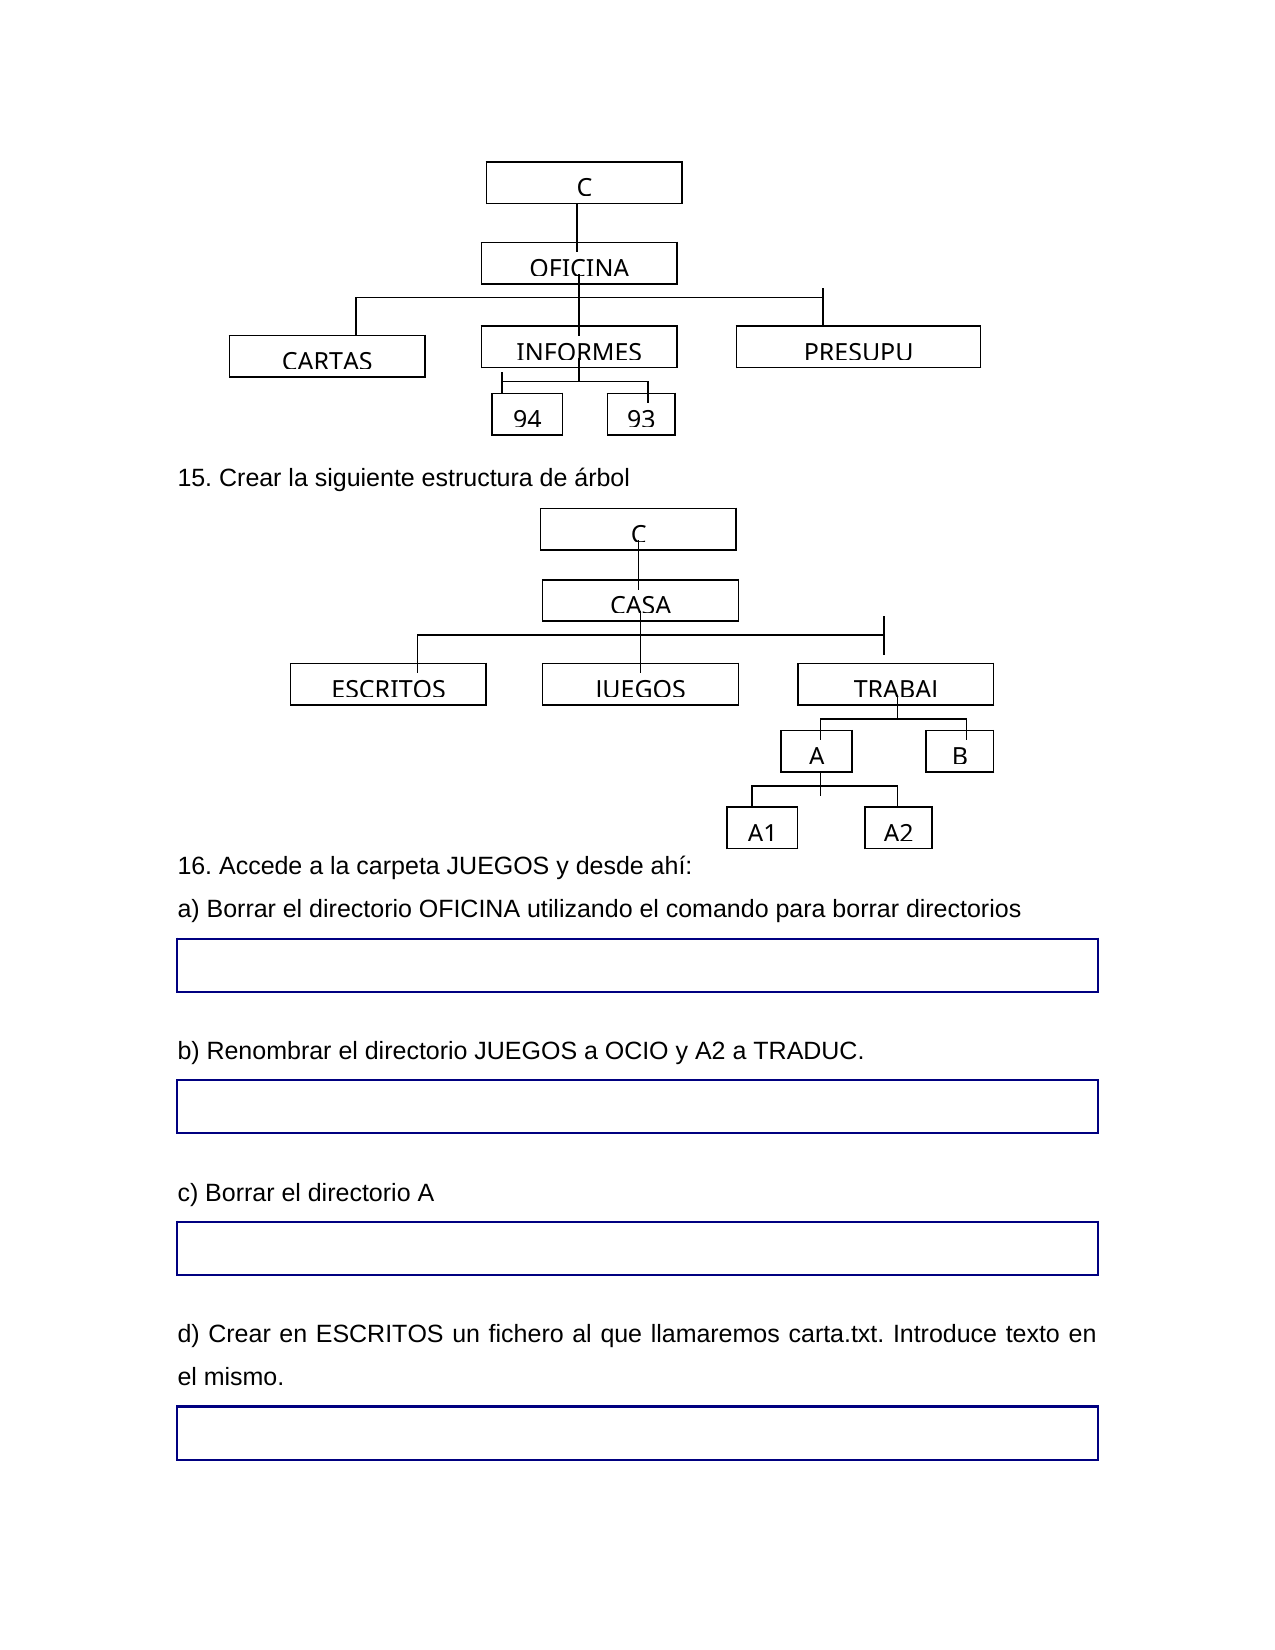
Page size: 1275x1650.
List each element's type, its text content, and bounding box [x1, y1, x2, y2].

text B [942, 739, 978, 764]
table_header [178, 940, 1097, 991]
table_header [178, 1408, 1097, 1458]
text ESCRITOS [306, 672, 471, 697]
text c) Borrar el directorio A [177, 1177, 1098, 1206]
text TRABAJ [813, 672, 978, 697]
table_header [178, 1081, 1097, 1132]
text [541, 509, 735, 549]
text 15. Crear la siguiente estructura de árbol [177, 463, 1098, 492]
text A [797, 739, 836, 764]
text CASA [558, 588, 723, 613]
text CARTAS [245, 343, 409, 368]
text PRESUPU [752, 334, 965, 359]
text INFORMES [497, 334, 661, 359]
text A2 [880, 815, 916, 840]
text A1 [743, 815, 782, 840]
text C [556, 517, 721, 542]
text a) Borrar el directorio OFICINA utilizando el comando para borrar directorios [177, 894, 1098, 923]
text C [502, 170, 666, 195]
table_header [178, 1223, 1097, 1274]
text d) Crear en ESCRITOS un fichero al que llamaremos carta.txt. Introduce texto en el mismo. [177, 1319, 1098, 1391]
text 16. Accede a la carpeta JUEGOS y desde ahí: [177, 851, 1098, 880]
text OFICINA [497, 251, 661, 276]
text 94 [507, 402, 547, 427]
text b) Renombrar el directorio JUEGOS a OCIO y A2 a TRADUC. [177, 1036, 1098, 1065]
text 93 [623, 402, 659, 427]
text JUEGOS [558, 672, 723, 697]
